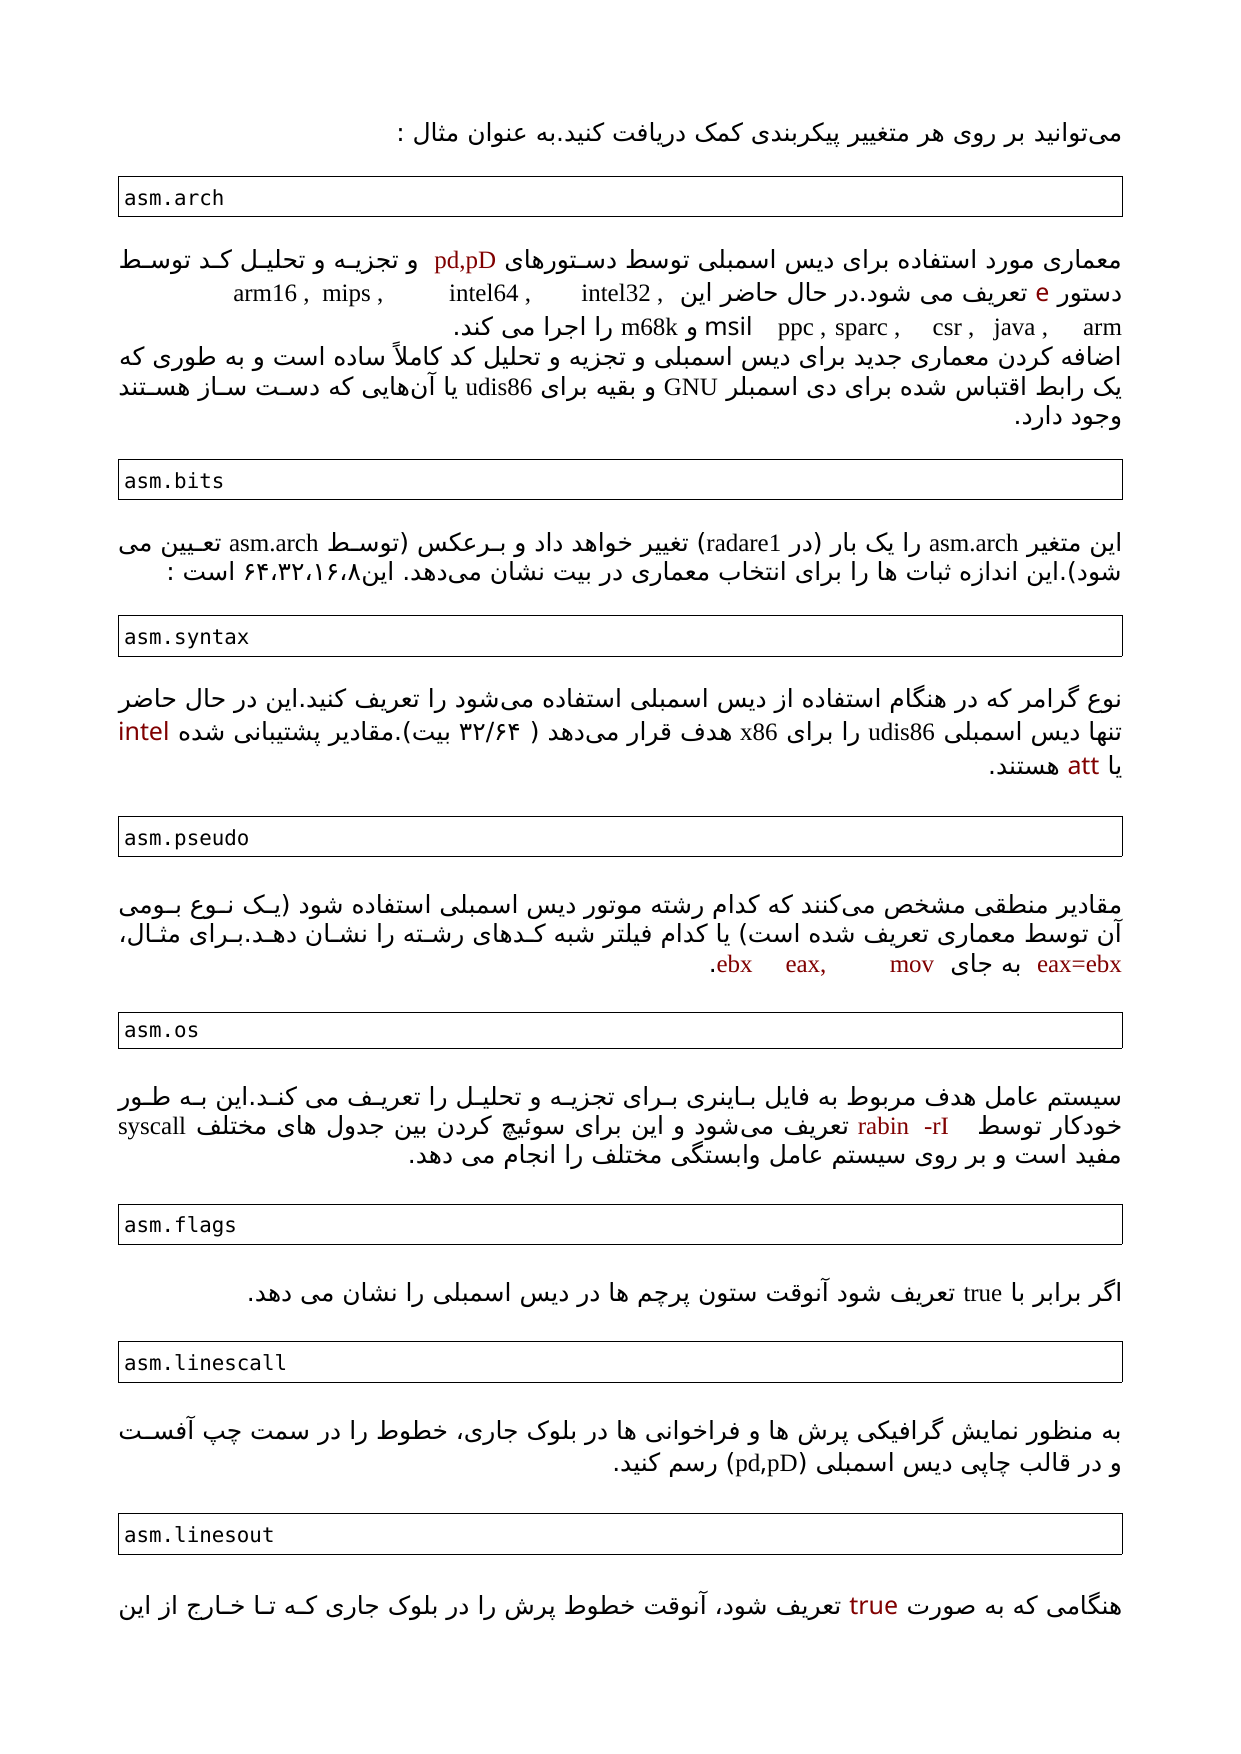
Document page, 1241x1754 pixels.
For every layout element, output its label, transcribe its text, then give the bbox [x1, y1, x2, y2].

text مقادیر منطقی مشخص می‌کنند که کدام رشته موتور دیس اسمبلی استفاده شود (یک نوع بومی آن توسط معماری تعریف شده است) یا کدام فیلتر شبه کدهای رشته را نشان دهد.برای مثال، eax=ebx به جای mov eax, ebx. [118, 890, 1122, 978]
text هنگامی که به صورت true تعریف شود، آنوقت خطوط پرش را در بلوک جاری که تا خارج از این بلوک ادامه دارد ترسیم می کند. [118, 1588, 1122, 1622]
table_header asm.arch [119, 177, 1122, 216]
text نوع گرامر که در هنگام استفاده از دیس اسمبلی استفاده می‌شود را تعریف کنید.این در حال حاضر تنها دیس اسمبلی udis86 را برای x86 هدف قرار می‌دهد ( ۳۲/۶۴ بیت).مقادیر پشتیبانی شده intel یا att هستند. [118, 684, 1122, 782]
table_header asm.flags [119, 1205, 1122, 1244]
text این متغیر asm.arch را یک بار (در radare1) تغییر خواهد داد و برعکس (توسط asm.arch تعیین می شود).این اندازه ثبات ها را برای انتخاب معماری در بیت نشان می‌دهد. این۶۴،۳۲،۱۶،۸ است : [118, 528, 1122, 587]
table_header asm.os [119, 1013, 1122, 1048]
text اضافه کردن معماری جدید برای دیس اسمبلی و تجزیه و تحلیل کد کاملاً ساده است و به طوری که یک رابط اقتباس شده برای دی اسمبلر GNU و بقیه برای udis86 یا آن‌هایی که دست ساز هستند وجود دارد. [118, 343, 1122, 430]
text در اینجا یک لیست از متغییرهای رایج پیکربندی وجود دارد، شما می‌توانید لیست کامل را با استفاده از دستور e و بدون هیچ آرگومانی یا با استفاده از e cfg. دریافت کنید(با یک نقطه به پایان می‌رسد تا لیست تمام متغییرهای پیکربندی را از فضای cfg. نشان دهد).شما با استفاده از ??e cfg می‌توانید بر روی هر متغییر پیکربندی کمک دریافت کنید.به عنوان مثال : [118, 118, 1122, 147]
table_header asm.pseudo [119, 817, 1122, 856]
table_header asm.linesout [119, 1514, 1122, 1553]
text اگر برابر با true تعریف شود آنوقت ستون پرچم ها در دیس اسمبلی را نشان می دهد. [118, 1278, 1122, 1307]
table_header asm.linescall [119, 1342, 1122, 1382]
table_header asm.syntax [119, 616, 1122, 656]
text سیستم عامل هدف مربوط به فایل باینری برای تجزیه و تحلیل را تعریف می کند.این به طور خودکار توسط rabin -rI تعریف می‌شود و این برای سوئیچ کردن بین جدول های مختلف syscall مفید است و بر روی سیستم عامل وابستگی مختلف را انجام می دهد. [118, 1082, 1122, 1169]
text معماری مورد استفاده برای دیس اسمبلی توسط دستورهای pd,pD و تجزیه و تحلیل کد توسط دستور e تعریف می شود.در حال حاضر این intel32 , intel64 , mips , arm16 , arm java , csr , sparc , ppc , msilو m68k را اجرا می کند. [118, 245, 1122, 343]
table_header asm.bits [119, 460, 1122, 499]
text به منظور نمایش گرافیکی پرش ها و فراخوانی ها در بلوک جاری، خطوط را در سمت چپ آفست و در قالب چاپی دیس اسمبلی (pd,pD) رسم کنید. [118, 1416, 1122, 1479]
